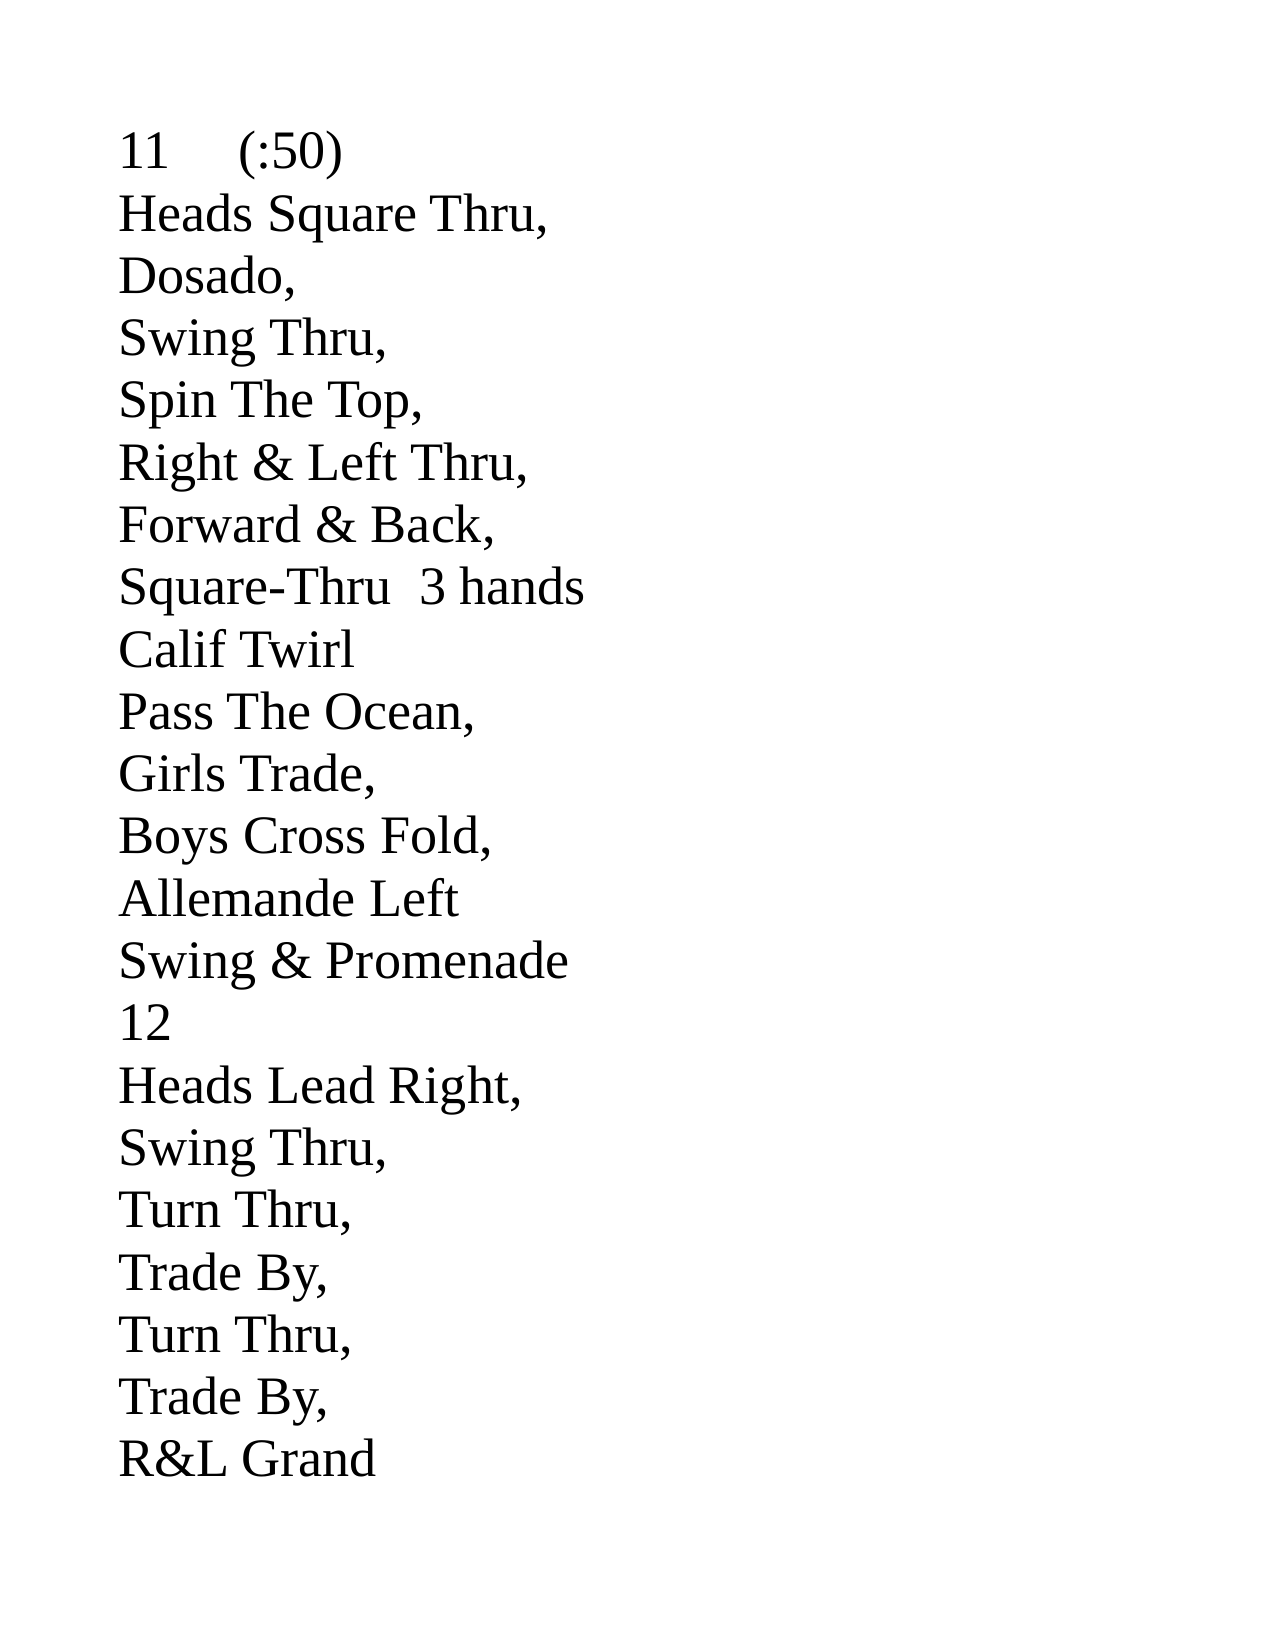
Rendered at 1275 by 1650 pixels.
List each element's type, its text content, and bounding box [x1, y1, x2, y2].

text 11 (:50) [118, 118, 1157, 180]
text Swing & Promenade [118, 928, 1157, 990]
text Square-Thru 3 hands [118, 554, 1157, 616]
text Allemande Left [118, 866, 1157, 928]
text Heads Square Thru, Dosado, Swing Thru, Spin The Top, Right & Left Thru, [118, 180, 1157, 492]
text Calif Twirl Pass The Ocean, Girls Trade, Boys Cross Fold, [118, 616, 1157, 866]
text Forward & Back, [118, 492, 1157, 554]
text Heads Lead Right, Swing Thru, Turn Thru, Trade By, Turn Thru, Trade By, R&L Grand [118, 1052, 1157, 1488]
text 12 [118, 990, 1157, 1052]
